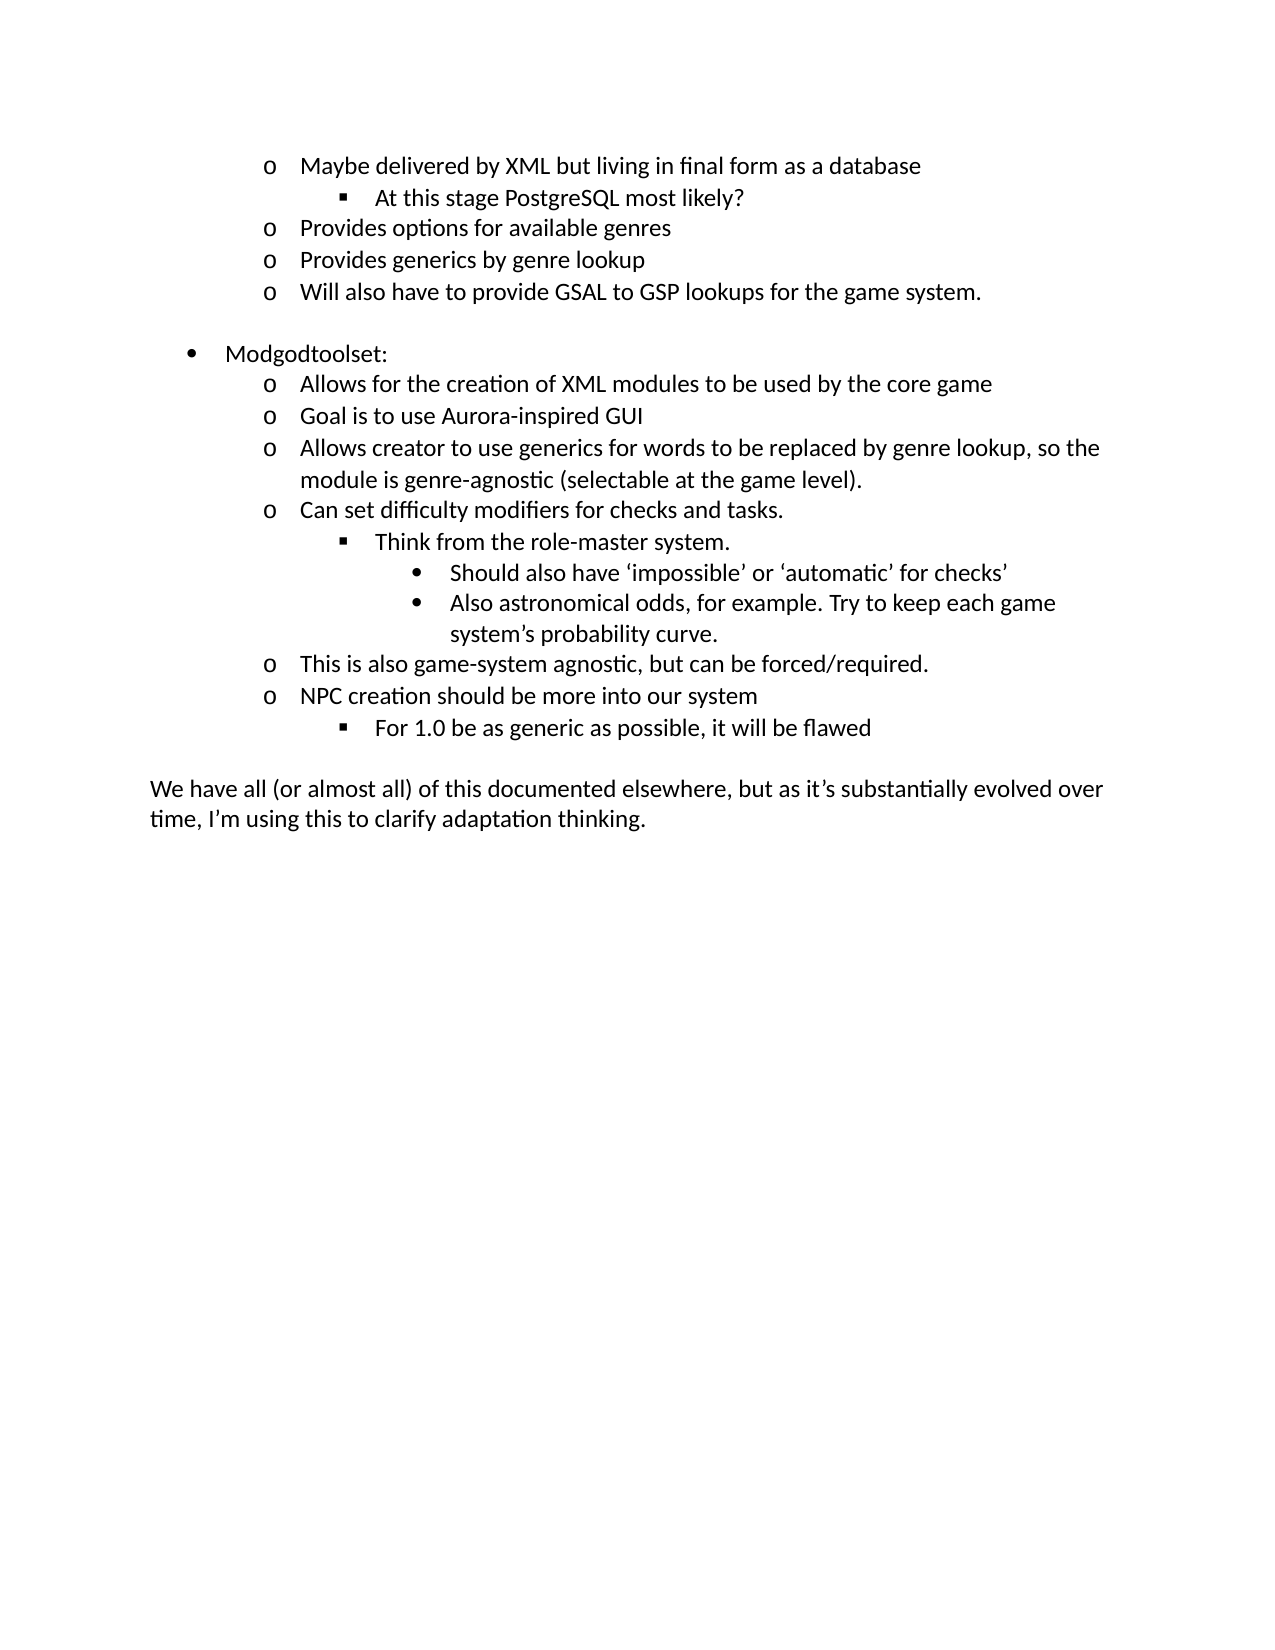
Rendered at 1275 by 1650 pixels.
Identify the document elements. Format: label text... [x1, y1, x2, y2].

list Maybe delivered by XML but living in final form as a database [262, 150, 1125, 182]
list For 1.0 be as generic as possible, it will be flawed [337, 712, 1125, 742]
list Can set difficulty modifiers for checks and tasks. [262, 494, 1125, 526]
list Modgodtoolset: [187, 338, 1125, 369]
list Also astronomical odds, for example. Try to keep each game system’s probability curve. [412, 587, 1125, 648]
list NPC creation should be more into our system [262, 680, 1125, 712]
list Should also have ‘impossible’ or ‘automatic’ for checks’ [412, 557, 1125, 587]
list Provides options for available genres [262, 212, 1125, 244]
text We have all (or almost all) of this documented elsewhere, but as it’s substantially evolved over time, I’m using this to clarify adaptation thinking. [150, 773, 1125, 834]
list Goal is to use Aurora-inspired GUI [262, 400, 1125, 432]
list Think from the role-master system. [337, 526, 1125, 557]
list Allows for the creation of XML modules to be used by the core game [262, 369, 1125, 400]
list This is also game-system agnostic, but can be forced/required. [262, 648, 1125, 680]
list Will also have to provide GSAL to GSP lookups for the game system. [262, 276, 1125, 308]
list Provides generics by genre lookup [262, 244, 1125, 276]
list Allows creator to use generics for words to be replaced by genre lookup, so the module is genre-agnostic (selectable at the game level). [262, 432, 1125, 494]
list At this stage PostgreSQL most likely? [337, 182, 1125, 212]
